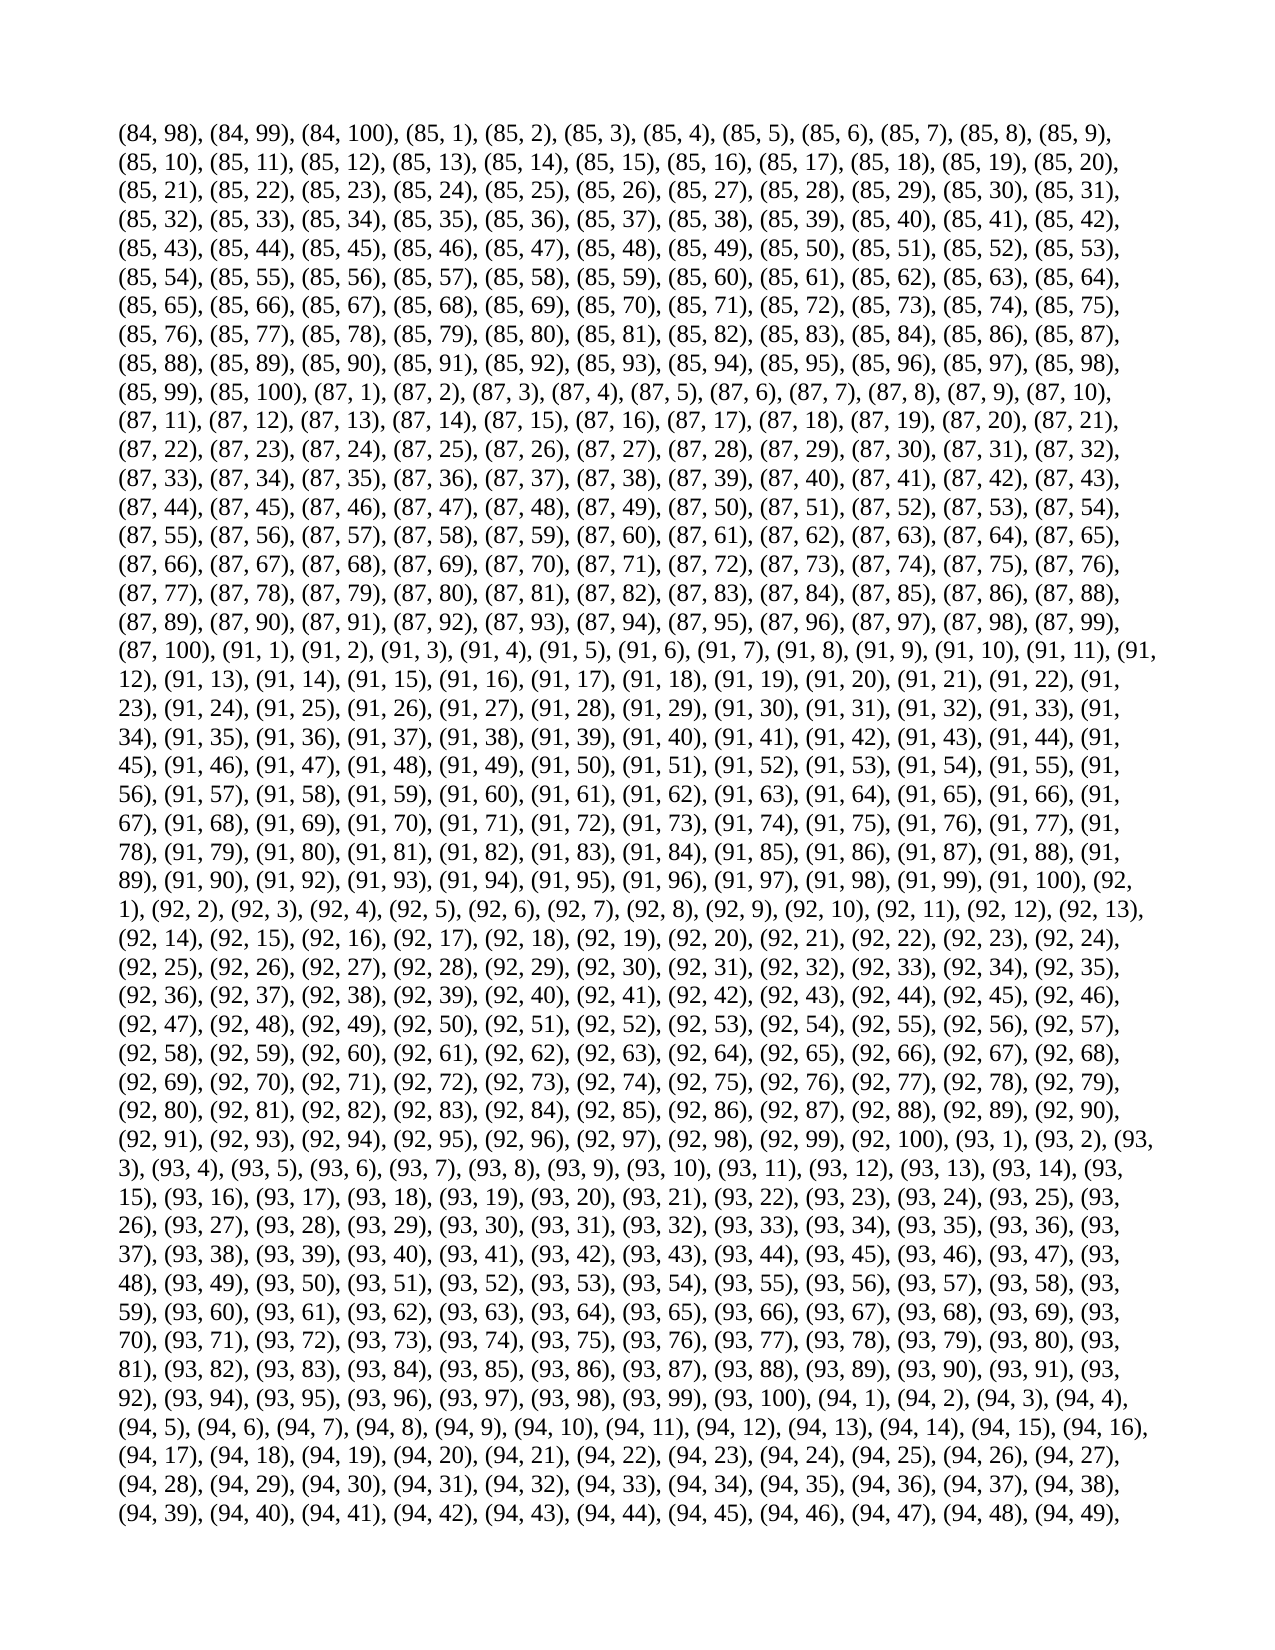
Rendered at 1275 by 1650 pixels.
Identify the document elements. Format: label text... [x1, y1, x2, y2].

text (84, 98), (84, 99), (84, 100), (85, 1), (85, 2), (85, 3), (85, 4), (85, 5), (85, 6), (85, 7), (85, 8), (85, 9), (85, 10), (85, 11), (85, 12), (85, 13), (85, 14), (85, 15), (85, 16), (85, 17), (85, 18), (85, 19), (85, 20), (85, 21), (85, 22), (85, 23), (85, 24), (85, 25), (85, 26), (85, 27), (85, 28), (85, 29), (85, 30), (85, 31), (85, 32), (85, 33), (85, 34), (85, 35), (85, 36), (85, 37), (85, 38), (85, 39), (85, 40), (85, 41), (85, 42), (85, 43), (85, 44), (85, 45), (85, 46), (85, 47), (85, 48), (85, 49), (85, 50), (85, 51), (85, 52), (85, 53), (85, 54), (85, 55), (85, 56), (85, 57), (85, 58), (85, 59), (85, 60), (85, 61), (85, 62), (85, 63), (85, 64), (85, 65), (85, 66), (85, 67), (85, 68), (85, 69), (85, 70), (85, 71), (85, 72), (85, 73), (85, 74), (85, 75), (85, 76), (85, 77), (85, 78), (85, 79), (85, 80), (85, 81), (85, 82), (85, 83), (85, 84), (85, 86), (85, 87), (85, 88), (85, 89), (85, 90), (85, 91), (85, 92), (85, 93), (85, 94), (85, 95), (85, 96), (85, 97), (85, 98), (85, 99), (85, 100), (87, 1), (87, 2), (87, 3), (87, 4), (87, 5), (87, 6), (87, 7), (87, 8), (87, 9), (87, 10), (87, 11), (87, 12), (87, 13), (87, 14), (87, 15), (87, 16), (87, 17), (87, 18), (87, 19), (87, 20), (87, 21), (87, 22), (87, 23), (87, 24), (87, 25), (87, 26), (87, 27), (87, 28), (87, 29), (87, 30), (87, 31), (87, 32), (87, 33), (87, 34), (87, 35), (87, 36), (87, 37), (87, 38), (87, 39), (87, 40), (87, 41), (87, 42), (87, 43), (87, 44), (87, 45), (87, 46), (87, 47), (87, 48), (87, 49), (87, 50), (87, 51), (87, 52), (87, 53), (87, 54), (87, 55), (87, 56), (87, 57), (87, 58), (87, 59), (87, 60), (87, 61), (87, 62), (87, 63), (87, 64), (87, 65), (87, 66), (87, 67), (87, 68), (87, 69), (87, 70), (87, 71), (87, 72), (87, 73), (87, 74), (87, 75), (87, 76), (87, 77), (87, 78), (87, 79), (87, 80), (87, 81), (87, 82), (87, 83), (87, 84), (87, 85), (87, 86), (87, 88), (87, 89), (87, 90), (87, 91), (87, 92), (87, 93), (87, 94), (87, 95), (87, 96), (87, 97), (87, 98), (87, 99), (87, 100), (91, 1), (91, 2), (91, 3), (91, 4), (91, 5), (91, 6), (91, 7), (91, 8), (91, 9), (91, 10), (91, 11), (91, 12), (91, 13), (91, 14), (91, 15), (91, 16), (91, 17), (91, 18), (91, 19), (91, 20), (91, 21), (91, 22), (91, 23), (91, 24), (91, 25), (91, 26), (91, 27), (91, 28), (91, 29), (91, 30), (91, 31), (91, 32), (91, 33), (91, 34), (91, 35), (91, 36), (91, 37), (91, 38), (91, 39), (91, 40), (91, 41), (91, 42), (91, 43), (91, 44), (91, 45), (91, 46), (91, 47), (91, 48), (91, 49), (91, 50), (91, 51), (91, 52), (91, 53), (91, 54), (91, 55), (91, 56), (91, 57), (91, 58), (91, 59), (91, 60), (91, 61), (91, 62), (91, 63), (91, 64), (91, 65), (91, 66), (91, 67), (91, 68), (91, 69), (91, 70), (91, 71), (91, 72), (91, 73), (91, 74), (91, 75), (91, 76), (91, 77), (91, 78), (91, 79), (91, 80), (91, 81), (91, 82), (91, 83), (91, 84), (91, 85), (91, 86), (91, 87), (91, 88), (91, 89), (91, 90), (91, 92), (91, 93), (91, 94), (91, 95), (91, 96), (91, 97), (91, 98), (91, 99), (91, 100), (92, 1), (92, 2), (92, 3), (92, 4), (92, 5), (92, 6), (92, 7), (92, 8), (92, 9), (92, 10), (92, 11), (92, 12), (92, 13), (92, 14), (92, 15), (92, 16), (92, 17), (92, 18), (92, 19), (92, 20), (92, 21), (92, 22), (92, 23), (92, 24), (92, 25), (92, 26), (92, 27), (92, 28), (92, 29), (92, 30), (92, 31), (92, 32), (92, 33), (92, 34), (92, 35), (92, 36), (92, 37), (92, 38), (92, 39), (92, 40), (92, 41), (92, 42), (92, 43), (92, 44), (92, 45), (92, 46), (92, 47), (92, 48), (92, 49), (92, 50), (92, 51), (92, 52), (92, 53), (92, 54), (92, 55), (92, 56), (92, 57), (92, 58), (92, 59), (92, 60), (92, 61), (92, 62), (92, 63), (92, 64), (92, 65), (92, 66), (92, 67), (92, 68), (92, 69), (92, 70), (92, 71), (92, 72), (92, 73), (92, 74), (92, 75), (92, 76), (92, 77), (92, 78), (92, 79), (92, 80), (92, 81), (92, 82), (92, 83), (92, 84), (92, 85), (92, 86), (92, 87), (92, 88), (92, 89), (92, 90), (92, 91), (92, 93), (92, 94), (92, 95), (92, 96), (92, 97), (92, 98), (92, 99), (92, 100), (93, 1), (93, 2), (93, 3), (93, 4), (93, 5), (93, 6), (93, 7), (93, 8), (93, 9), (93, 10), (93, 11), (93, 12), (93, 13), (93, 14), (93, 15), (93, 16), (93, 17), (93, 18), (93, 19), (93, 20), (93, 21), (93, 22), (93, 23), (93, 24), (93, 25), (93, 26), (93, 27), (93, 28), (93, 29), (93, 30), (93, 31), (93, 32), (93, 33), (93, 34), (93, 35), (93, 36), (93, 37), (93, 38), (93, 39), (93, 40), (93, 41), (93, 42), (93, 43), (93, 44), (93, 45), (93, 46), (93, 47), (93, 48), (93, 49), (93, 50), (93, 51), (93, 52), (93, 53), (93, 54), (93, 55), (93, 56), (93, 57), (93, 58), (93, 59), (93, 60), (93, 61), (93, 62), (93, 63), (93, 64), (93, 65), (93, 66), (93, 67), (93, 68), (93, 69), (93, 70), (93, 71), (93, 72), (93, 73), (93, 74), (93, 75), (93, 76), (93, 77), (93, 78), (93, 79), (93, 80), (93, 81), (93, 82), (93, 83), (93, 84), (93, 85), (93, 86), (93, 87), (93, 88), (93, 89), (93, 90), (93, 91), (93, 92), (93, 94), (93, 95), (93, 96), (93, 97), (93, 98), (93, 99), (93, 100), (94, 1), (94, 2), (94, 3), (94, 4), (94, 5), (94, 6), (94, 7), (94, 8), (94, 9), (94, 10), (94, 11), (94, 12), (94, 13), (94, 14), (94, 15), (94, 16), (94, 17), (94, 18), (94, 19), (94, 20), (94, 21), (94, 22), (94, 23), (94, 24), (94, 25), (94, 26), (94, 27), (94, 28), (94, 29), (94, 30), (94, 31), (94, 32), (94, 33), (94, 34), (94, 35), (94, 36), (94, 37), (94, 38), (94, 39), (94, 40), (94, 41), (94, 42), (94, 43), (94, 44), (94, 45), (94, 46), (94, 47), (94, 48), (94, 49), [118, 118, 1157, 1527]
